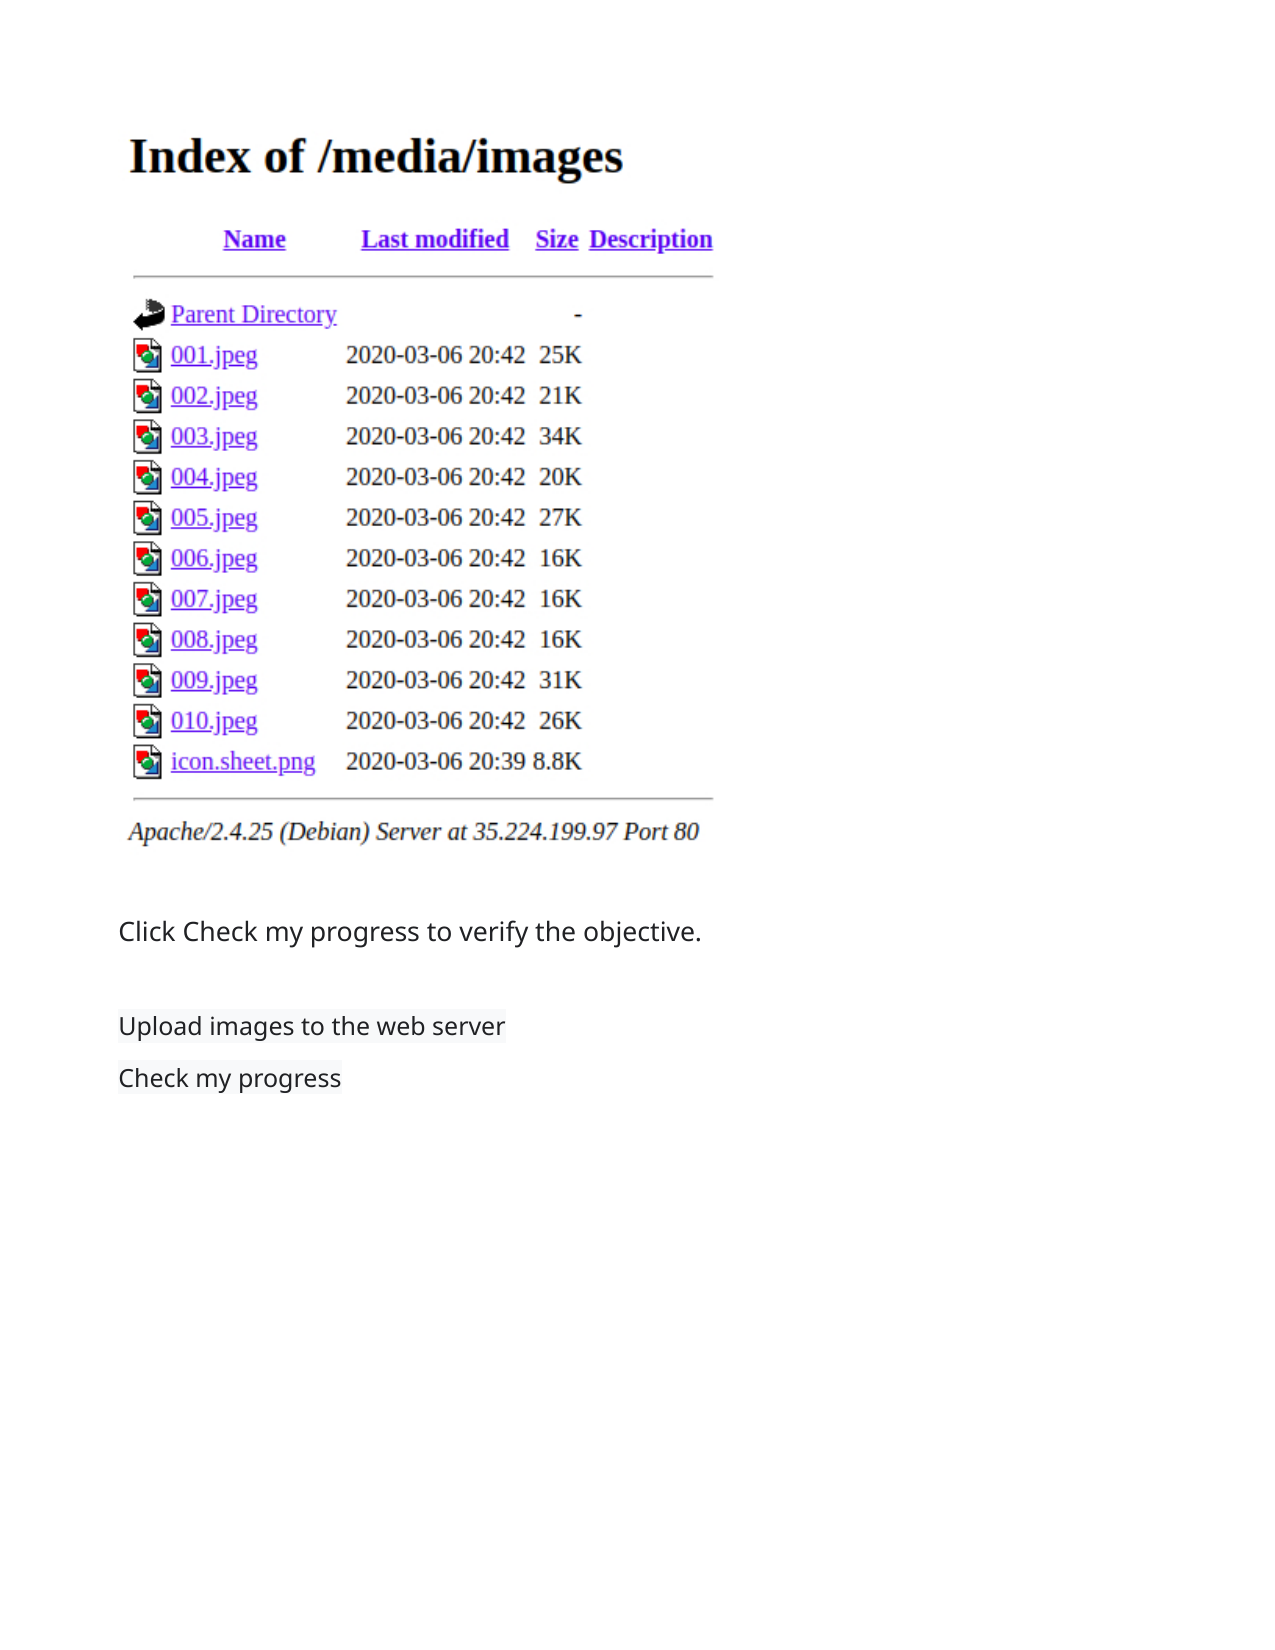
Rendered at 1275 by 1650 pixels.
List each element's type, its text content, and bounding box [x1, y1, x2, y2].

picture [118, 118, 1167, 859]
text Click Check my progress to verify the objective. [118, 913, 1157, 949]
text Check my progress [118, 1060, 1157, 1094]
text Upload images to the web server [118, 1009, 1157, 1043]
